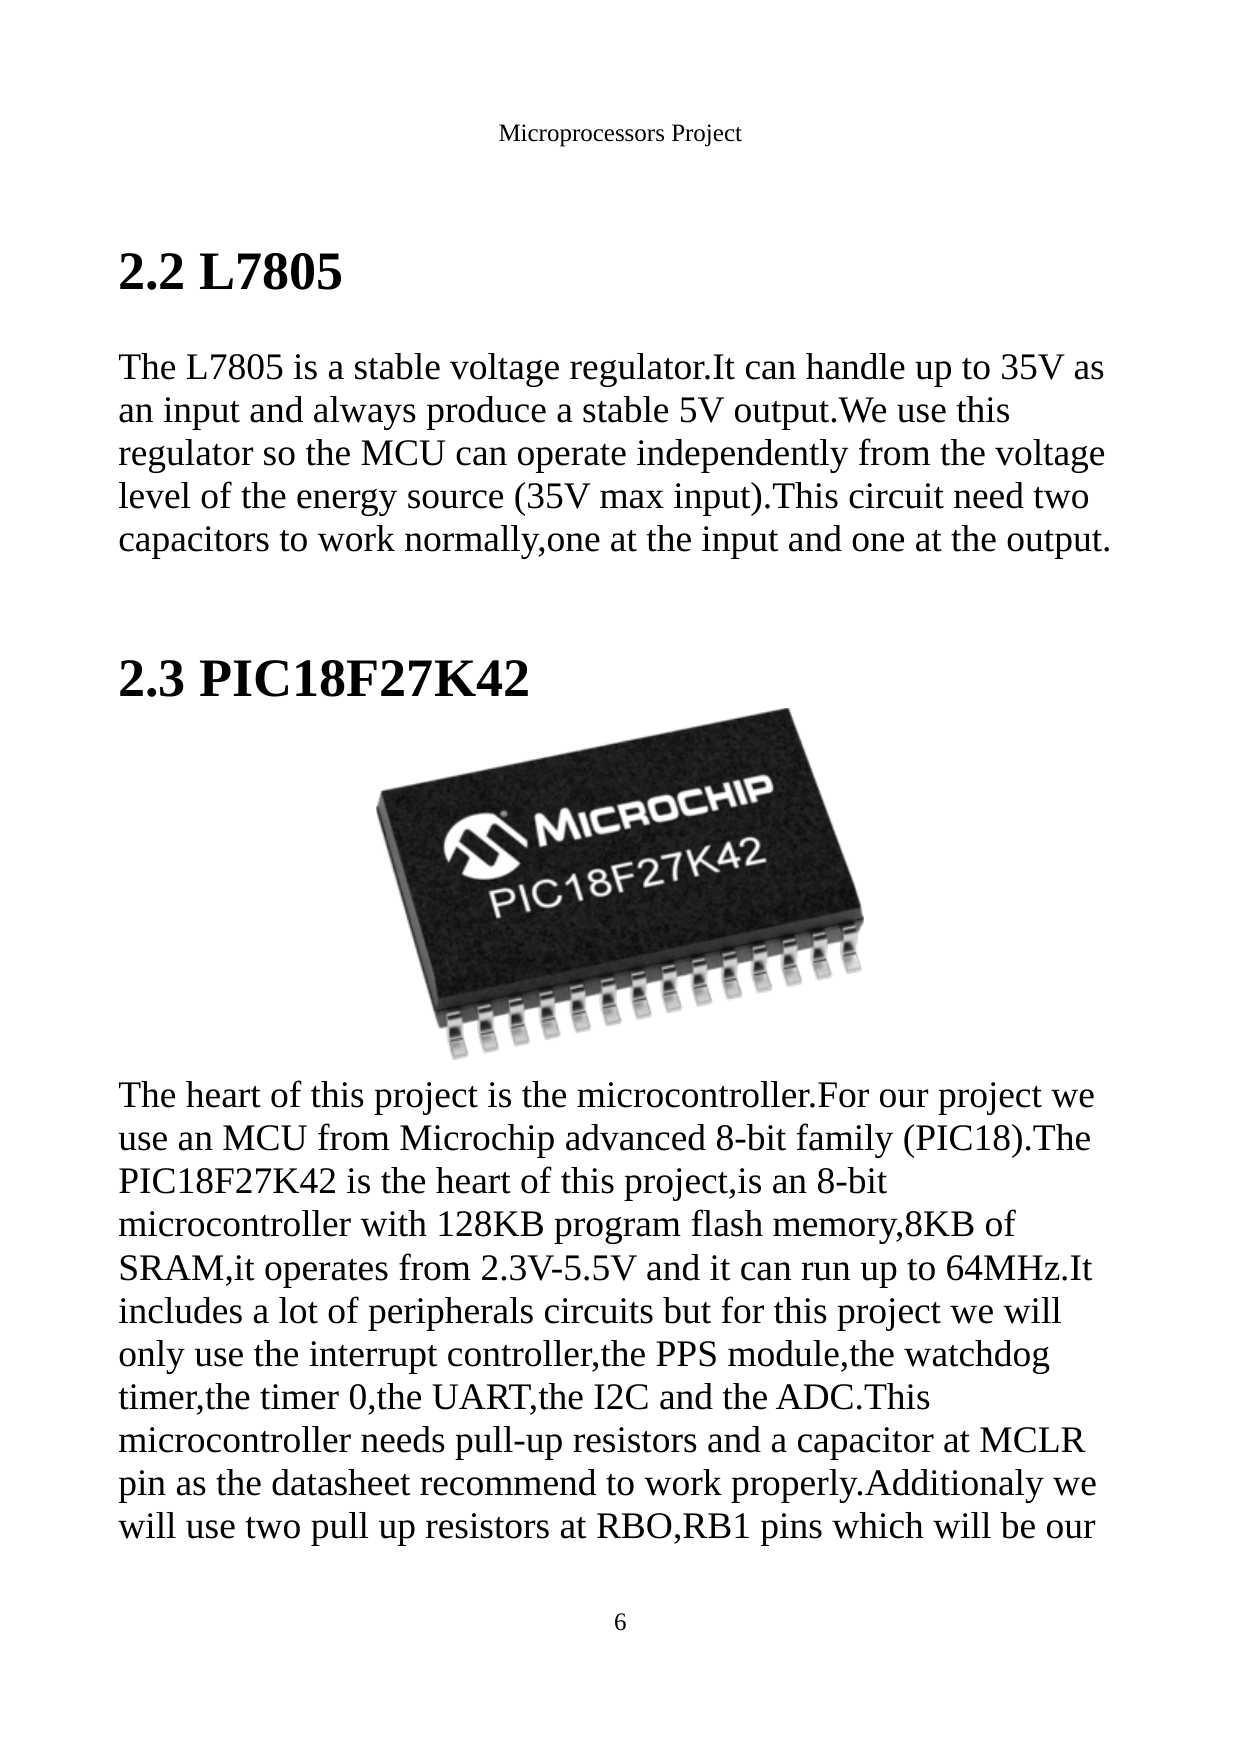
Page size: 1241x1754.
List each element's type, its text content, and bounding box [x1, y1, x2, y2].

text The L7805 is a stable voltage regulator.It can handle up to 35V as an input and always produce a stable 5V output.We use this regulator so the MCU can operate independently from the voltage level of the energy source (35V max input).This circuit need two capacitors to work normally,one at the input and one at the output. [118, 344, 1122, 560]
text 2.2 L7805 [118, 239, 1122, 301]
text 2.3 PIC18F27K42 [118, 646, 1122, 708]
picture [376, 708, 864, 1060]
text The heart of this project is the microcontroller.For our project we use an MCU from Microchip advanced 8-bit family (PIC18).The PIC18F27K42 is the heart of this project,is an 8-bit microcontroller with 128KB program flash memory,8KB of SRAM,it operates from 2.3V-5.5V and it can run up to 64MHz.It includes a lot of peripherals circuits but for this project we will only use the interrupt controller,the PPS module,the watchdog timer,the timer 0,the UART,the I2C and the ADC.This microcontroller needs pull-up resistors and a capacitor at MCLR pin as the datasheet recommend to work properly.Additionaly we will use two pull up resistors at RBO,RB1 pins which will be our [118, 1072, 1122, 1547]
